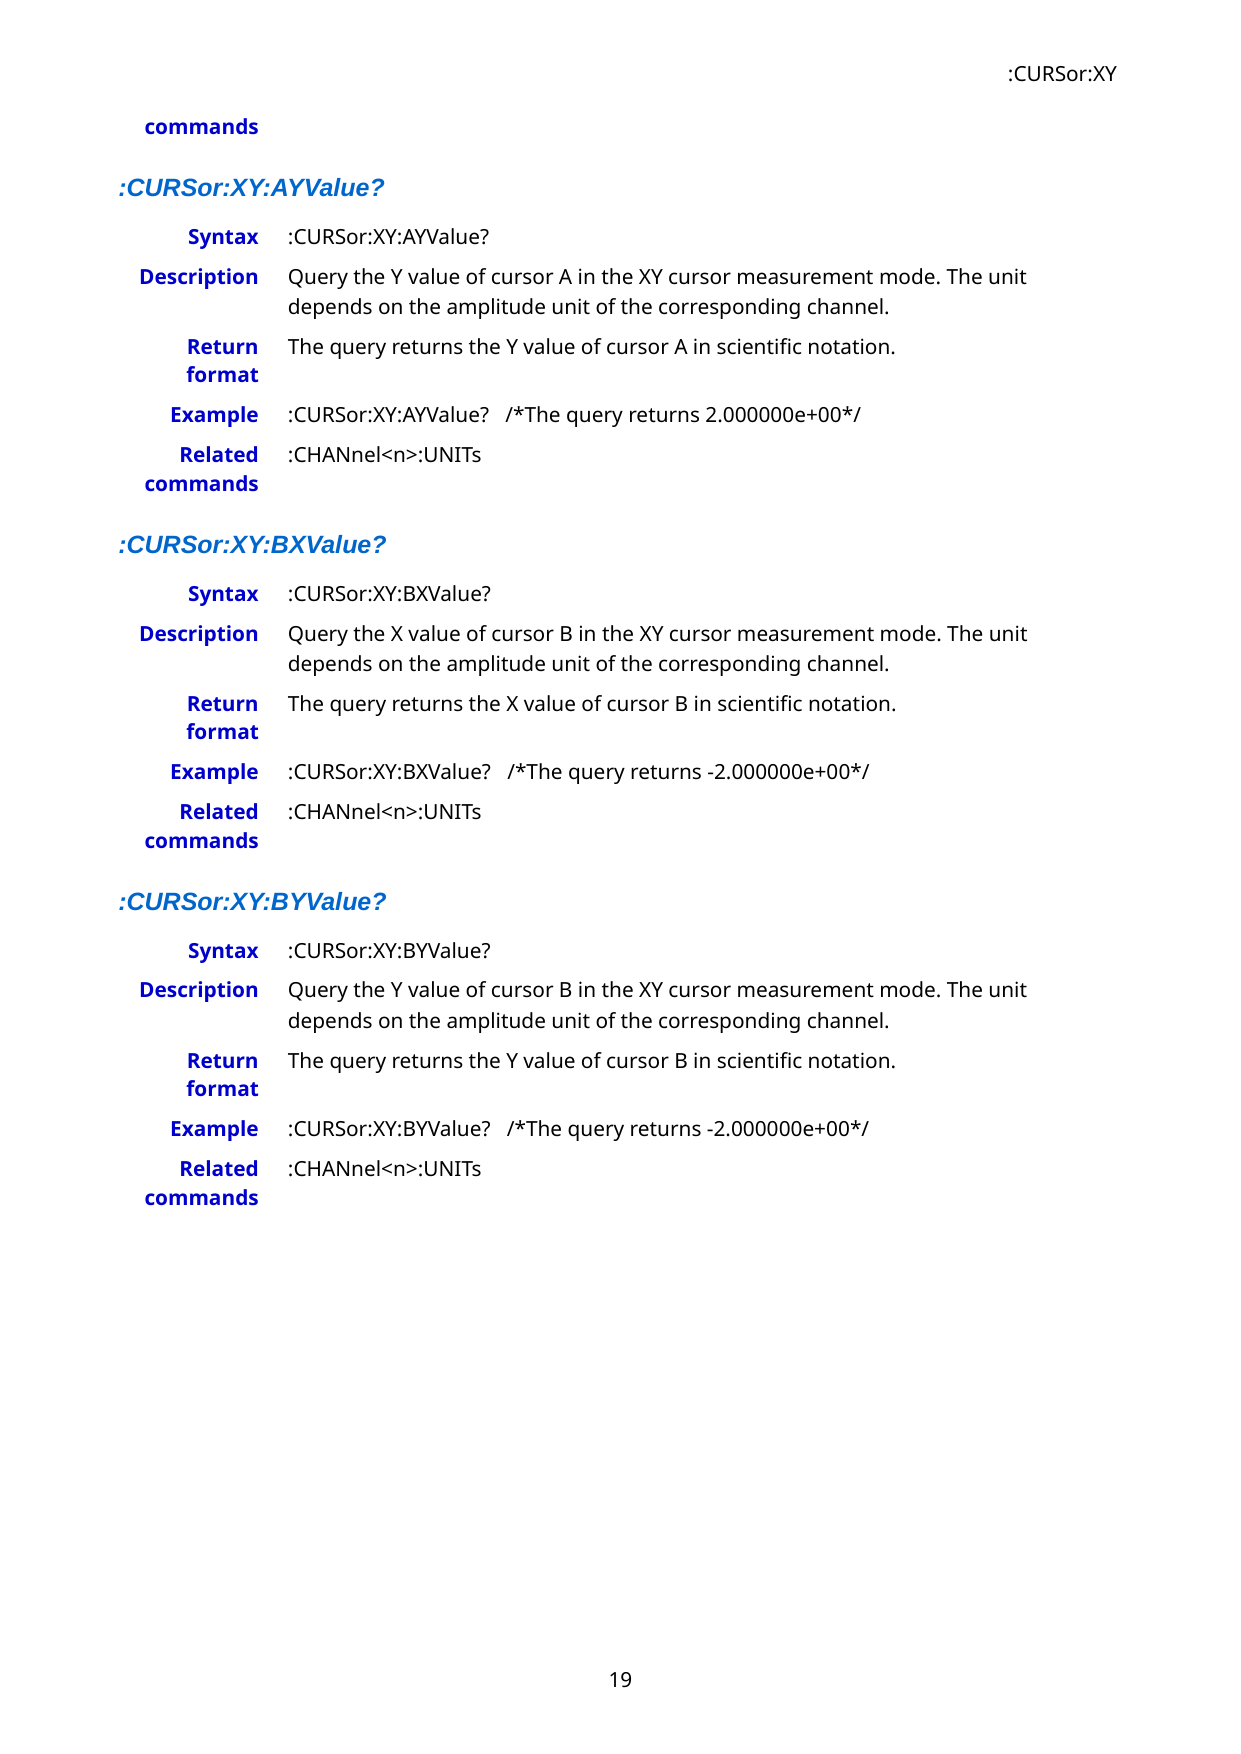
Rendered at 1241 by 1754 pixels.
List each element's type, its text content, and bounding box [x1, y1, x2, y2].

table_cell :CURSor:XY:AYValue? /*The query returns 2.000000e+00*/ [282, 395, 1122, 435]
table_cell Query the Y value of cursor B in the XY cursor measurement mode. The unit depends on the amplitude unit of the corresponding channel. [282, 970, 1122, 1040]
table_cell :CURSor:XY:BXValue? /*The query returns -2.000000e+00*/ [282, 752, 1122, 792]
table_header :CURSor:XY:BXValue? [282, 573, 1122, 613]
table_header :CURSor:XY:AYValue? [282, 216, 1122, 256]
table_cell The query returns the Y value of cursor A in scientific notation. [282, 326, 1122, 395]
subtitle :CURSor:XY:BYValue? [118, 886, 1122, 915]
table_cell Query the Y value of cursor A in the XY cursor measurement mode. The unit depends on the amplitude unit of the corresponding channel. [282, 256, 1122, 326]
table_cell commands [118, 106, 282, 146]
table_cell :CHANnel<n>:UNITs [282, 1149, 1122, 1217]
table_cell [282, 106, 1122, 146]
table_header Syntax [118, 930, 282, 970]
table_cell Related commands [118, 435, 282, 503]
table_cell Description [118, 256, 282, 326]
table_cell Related commands [118, 1149, 282, 1217]
table_cell :CHANnel<n>:UNITs [282, 435, 1122, 503]
table_cell Description [118, 970, 282, 1040]
table_header Syntax [118, 573, 282, 613]
table_cell Return format [118, 683, 282, 752]
table_cell Example [118, 752, 282, 792]
table_cell Example [118, 1109, 282, 1148]
table_cell :CURSor:XY:BYValue? /*The query returns -2.000000e+00*/ [282, 1109, 1122, 1148]
table_cell Related commands [118, 792, 282, 860]
table_cell Query the X value of cursor B in the XY cursor measurement mode. The unit depends on the amplitude unit of the corresponding channel. [282, 613, 1122, 683]
table_cell The query returns the X value of cursor B in scientific notation. [282, 683, 1122, 752]
table_cell :CHANnel<n>:UNITs [282, 792, 1122, 860]
table_cell Example [118, 395, 282, 435]
subtitle :CURSor:XY:AYValue? [118, 173, 1122, 201]
table_header :CURSor:XY:BYValue? [282, 930, 1122, 970]
table_cell Return format [118, 326, 282, 395]
table_header Syntax [118, 216, 282, 256]
table_cell The query returns the Y value of cursor B in scientific notation. [282, 1040, 1122, 1108]
table_cell Description [118, 613, 282, 683]
subtitle :CURSor:XY:BXValue? [118, 529, 1122, 558]
table_cell Return format [118, 1040, 282, 1108]
